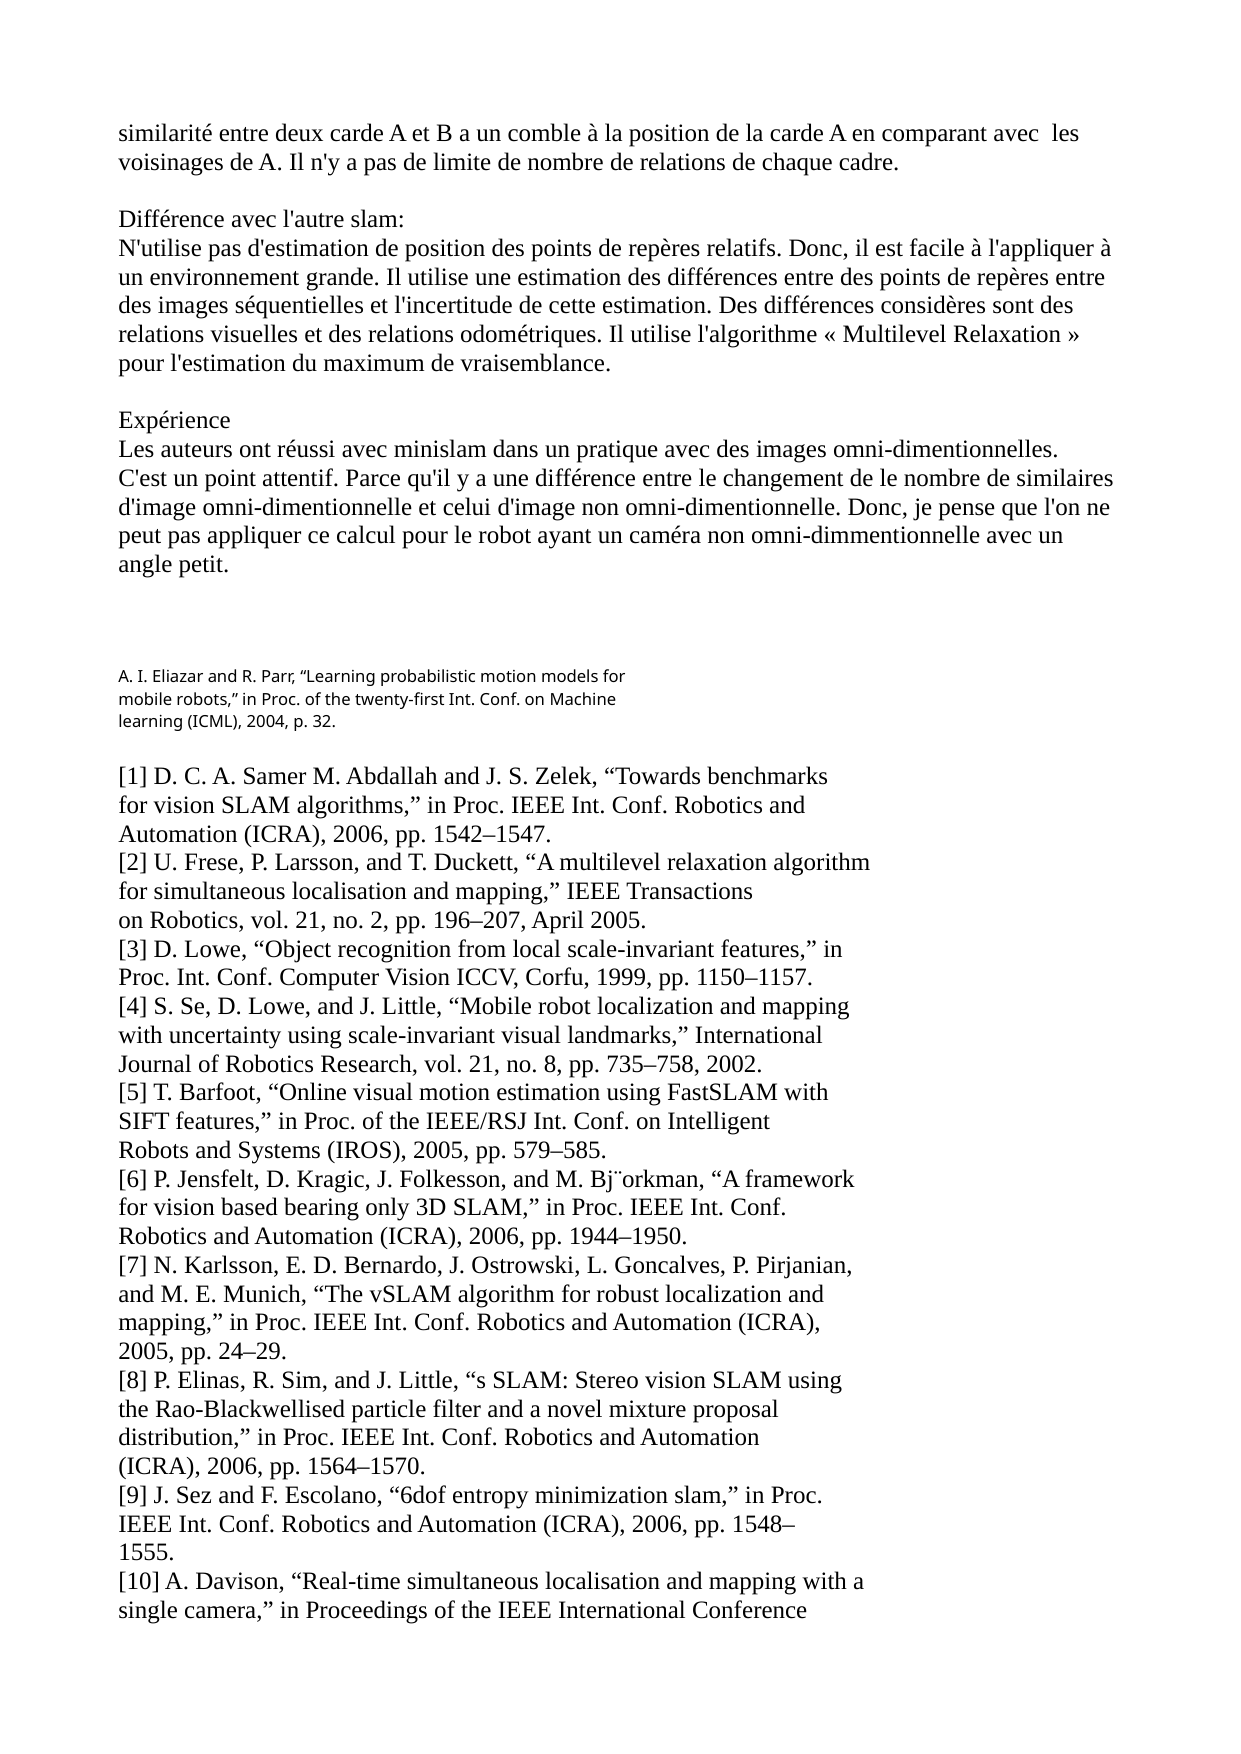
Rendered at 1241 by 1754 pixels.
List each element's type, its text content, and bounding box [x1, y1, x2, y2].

text the Rao-Blackwellised particle filter and a novel mixture proposal [118, 1394, 1122, 1422]
text C'est un point attentif. Parce qu'il y a une différence entre le changement de le nombre de similaires d'image omni-dimentionnelle et celui d'image non omni-dimentionnelle. Donc, je pense que l'on ne peut pas appliquer ce calcul pour le robot ayant un caméra non omni-dimmentionnelle avec un angle petit. [118, 463, 1122, 578]
text Les auteurs ont réussi avec minislam dans un pratique avec des images omni-dimentionnelles. [118, 434, 1122, 463]
text similarité entre deux carde A et B a un comble à la position de la carde A en comparant avec les voisinages de A. Il n'y a pas de limite de nombre de relations de chaque cadre. [118, 118, 1122, 176]
text [6] P. Jensfelt, D. Kragic, J. Folkesson, and M. Bj¨orkman, “A framework [118, 1164, 1122, 1192]
text SIFT features,” in Proc. of the IEEE/RSJ Int. Conf. on Intelligent [118, 1106, 1122, 1135]
text Proc. Int. Conf. Computer Vision ICCV, Corfu, 1999, pp. 1150–1157. [118, 962, 1122, 991]
text Journal of Robotics Research, vol. 21, no. 8, pp. 735–758, 2002. [118, 1049, 1122, 1077]
text N'utilise pas d'estimation de position des points de repères relatifs. Donc, il est facile à l'appliquer à un environnement grande. Il utilise une estimation des différences entre des points de repères entre des images séquentielles et l'incertitude de cette estimation. Des différences considères sont des relations visuelles et des relations odométriques. Il utilise l'algorithme « Multilevel Relaxation » pour l'estimation du maximum de vraisemblance. [118, 233, 1122, 377]
text [5] T. Barfoot, “Online visual motion estimation using FastSLAM with [118, 1077, 1122, 1106]
text (ICRA), 2006, pp. 1564–1570. [118, 1451, 1122, 1480]
text on Robotics, vol. 21, no. 2, pp. 196–207, April 2005. [118, 905, 1122, 934]
text Robotics and Automation (ICRA), 2006, pp. 1944–1950. [118, 1221, 1122, 1250]
text [1] D. C. A. Samer M. Abdallah and J. S. Zelek, “Towards benchmarks [118, 761, 1122, 790]
text mobile robots,” in Proc. of the twenty-first Int. Conf. on Machine [118, 687, 1122, 710]
text IEEE Int. Conf. Robotics and Automation (ICRA), 2006, pp. 1548– [118, 1509, 1122, 1537]
text with uncertainty using scale-invariant visual landmarks,” International [118, 1020, 1122, 1049]
text [8] P. Elinas, R. Sim, and J. Little, “s SLAM: Stereo vision SLAM using [118, 1365, 1122, 1394]
text for vision based bearing only 3D SLAM,” in Proc. IEEE Int. Conf. [118, 1192, 1122, 1221]
text Différence avec l'autre slam: [118, 204, 1122, 233]
text [10] A. Davison, “Real-time simultaneous localisation and mapping with a [118, 1566, 1122, 1595]
text [7] N. Karlsson, E. D. Bernardo, J. Ostrowski, L. Goncalves, P. Pirjanian, [118, 1250, 1122, 1279]
text single camera,” in Proceedings of the IEEE International Conference [118, 1595, 1122, 1624]
text 1555. [118, 1537, 1122, 1566]
text Automation (ICRA), 2006, pp. 1542–1547. [118, 819, 1122, 847]
text [2] U. Frese, P. Larsson, and T. Duckett, “A multilevel relaxation algorithm [118, 847, 1122, 876]
text mapping,” in Proc. IEEE Int. Conf. Robotics and Automation (ICRA), [118, 1307, 1122, 1336]
text 2005, pp. 24–29. [118, 1336, 1122, 1365]
text distribution,” in Proc. IEEE Int. Conf. Robotics and Automation [118, 1422, 1122, 1451]
text for simultaneous localisation and mapping,” IEEE Transactions [118, 876, 1122, 905]
text Expérience [118, 406, 1122, 434]
text A. I. Eliazar and R. Parr, “Learning probabilistic motion models for [118, 664, 1122, 687]
text for vision SLAM algorithms,” in Proc. IEEE Int. Conf. Robotics and [118, 790, 1122, 819]
text [4] S. Se, D. Lowe, and J. Little, “Mobile robot localization and mapping [118, 991, 1122, 1020]
text and M. E. Munich, “The vSLAM algorithm for robust localization and [118, 1279, 1122, 1307]
text learning (ICML), 2004, p. 32. [118, 710, 1122, 732]
text [3] D. Lowe, “Object recognition from local scale-invariant features,” in [118, 934, 1122, 962]
text [9] J. Sez and F. Escolano, “6dof entropy minimization slam,” in Proc. [118, 1480, 1122, 1509]
text Robots and Systems (IROS), 2005, pp. 579–585. [118, 1135, 1122, 1164]
